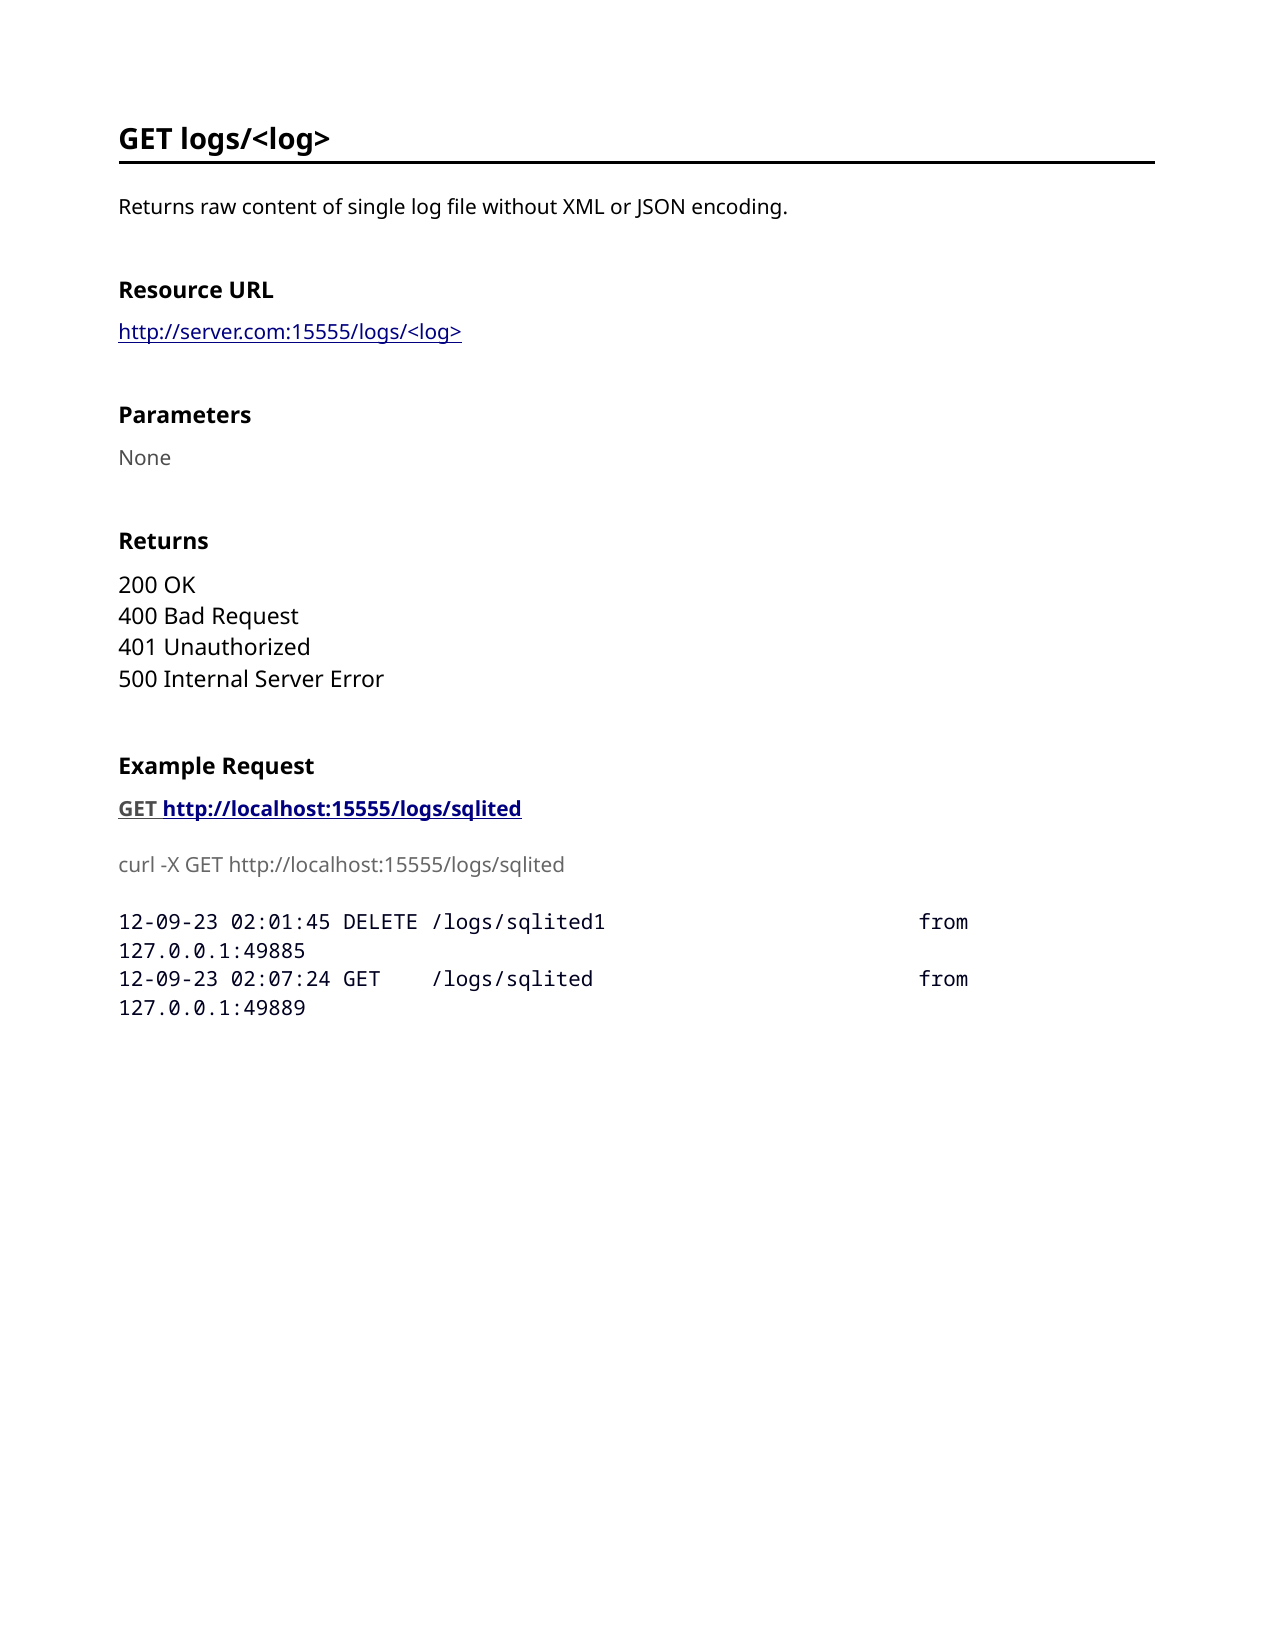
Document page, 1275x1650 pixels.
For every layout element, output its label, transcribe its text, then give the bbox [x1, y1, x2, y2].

subtitle Parameters [118, 399, 1157, 431]
text 400 Bad Request [118, 600, 1157, 631]
subtitle Example Request [118, 750, 1157, 781]
text 200 OK [118, 569, 1157, 600]
text curl -X GET http://localhost:15555/logs/sqlited [118, 851, 1157, 879]
subtitle Returns [118, 525, 1157, 556]
text http://server.com:15555/logs/<log> [118, 317, 1157, 346]
text 12-09-23 02:01:45 DELETE /logs/sqlited1 from 127.0.0.1:49885 [118, 907, 1157, 964]
subtitle Resource URL [118, 274, 1157, 305]
text 401 Unauthorized [118, 631, 1157, 662]
text 12-09-23 02:07:24 GET /logs/sqlited from 127.0.0.1:49889 [118, 964, 1157, 1021]
text 500 Internal Server Error [118, 662, 1157, 694]
text Returns raw content of single log file without XML or JSON encoding. [118, 192, 1157, 220]
text GET http://localhost:15555/logs/sqlited [118, 794, 1157, 822]
text GET logs/<log> [118, 118, 1157, 158]
text None [118, 443, 1157, 472]
